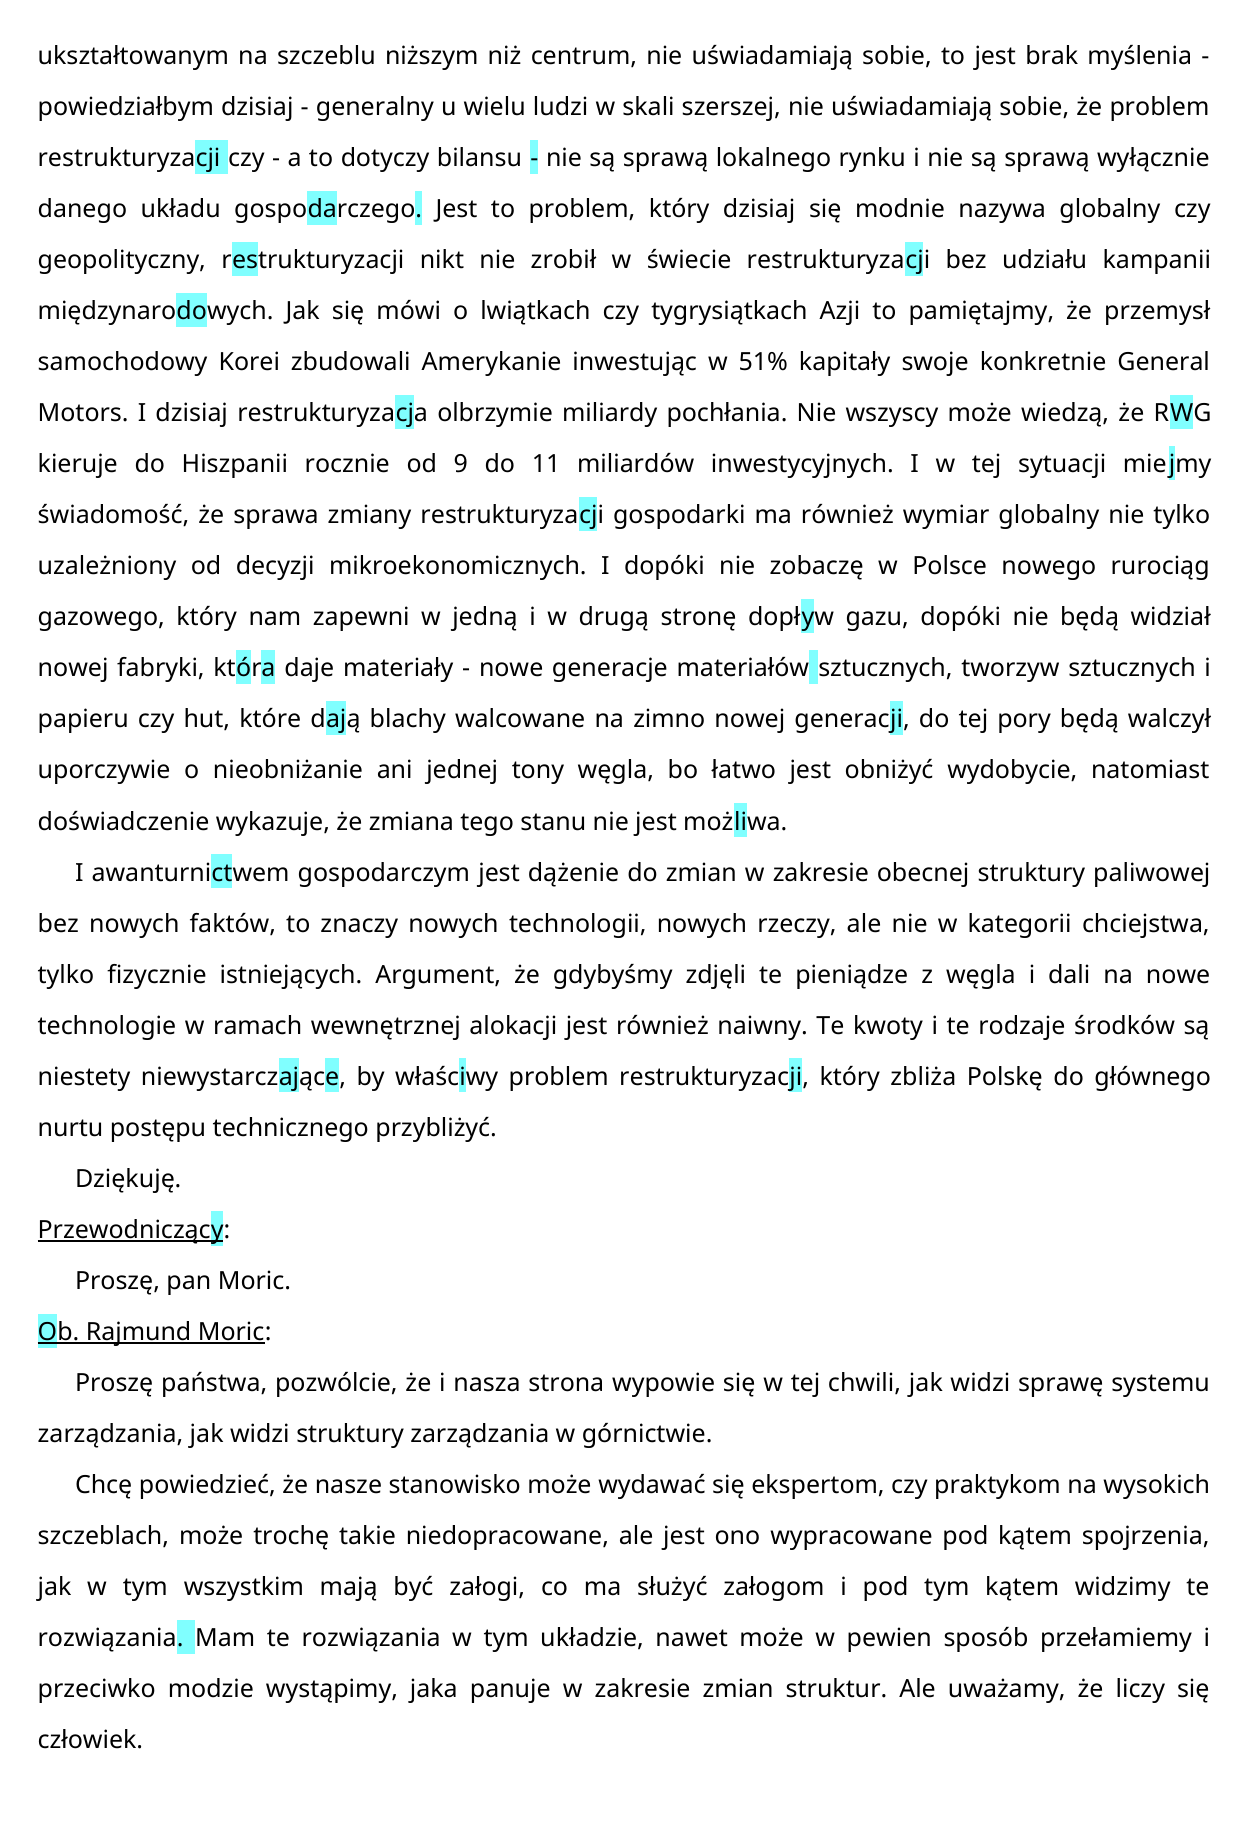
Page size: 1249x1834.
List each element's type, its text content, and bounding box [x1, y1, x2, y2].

text Proszę państwa, pozwólcie, że i nasza strona wypowie się w tej chwili, jak widzi sprawę systemu zarządzania, jak widzi struktury zarządzania w górnictwie. [37, 1364, 1211, 1450]
text Proszę, pan Moric. [37, 1262, 1211, 1297]
text Dziękuję. [37, 1160, 1211, 1194]
text Ob. Rajmund Moric: [37, 1313, 1211, 1348]
text ukształtowanym na szczeblu niższym niż centrum, nie uświadamiają sobie, to jest brak myślenia - powiedziałbym dzisiaj - generalny u wielu ludzi w skali szerszej, nie uświadamiają sobie, że problem restrukturyzacji czy - a to dotyczy bilansu - nie są sprawą lokalnego rynku i nie są sprawą wyłącznie danego układu gospodarczego. Jest to problem, który dzisiaj się modnie nazywa globalny czy geopolityczny, restrukturyzacji nikt nie zrobił w świecie restrukturyzacji bez udziału kampanii międzynarodowych. Jak się mówi o lwiątkach czy tygrysiątkach Azji to pamiętajmy, że przemysł samochodowy Korei zbudowali Amerykanie inwestując w 51% kapitały swoje konkretnie General Motors. I dzisiaj restrukturyzacja olbrzymie miliardy pochłania. Nie wszyscy może wiedzą, że RWG kieruje do Hiszpanii rocznie od 9 do 11 miliardów inwestycyjnych. I w tej sytuacji miejmy świadomość, że sprawa zmiany restrukturyzacji gospodarki ma również wymiar globalny nie tylko uzależniony od decyzji mikroekonomicznych. I dopóki nie zobaczę w Polsce nowego rurociąg gazowego, który nam zapewni w jedną i w drugą stronę dopływ gazu, dopóki nie będą widział nowej fabryki, która daje materiały - nowe generacje materiałów sztucznych, tworzyw sztucznych i papieru czy hut, które dają blachy walcowane na zimno nowej generacji, do tej pory będą walczył uporczywie o nieobniżanie ani jednej tony węgla, bo łatwo jest obniżyć wydobycie, natomiast doświadczenie wykazuje, że zmiana tego stanu nie jest możliwa. [37, 37, 1211, 837]
text Chcę powiedzieć, że nasze stanowisko może wydawać się ekspertom, czy praktykom na wysokich szczeblach, może trochę takie niedopracowane, ale jest ono wypracowane pod kątem spojrzenia, jak w tym wszystkim mają być załogi, co ma służyć załogom i pod tym kątem widzimy te rozwiązania. Mam te rozwiązania w tym układzie, nawet może w pewien sposób przełamiemy i przeciwko modzie wystąpimy, jaka panuje w zakresie zmian struktur. Ale uważamy, że liczy się człowiek. [37, 1467, 1211, 1756]
text Przewodniczący: [37, 1211, 1211, 1246]
text I awanturnictwem gospodarczym jest dążenie do zmian w zakresie obecnej struktury paliwowej bez nowych faktów, to znaczy nowych technologii, nowych rzeczy, ale nie w kategorii chciejstwa, tylko fizycznie istniejących. Argument, że gdybyśmy zdjęli te pieniądze z węgla i dali na nowe technologie w ramach wewnętrznej alokacji jest również naiwny. Te kwoty i te rodzaje środków są niestety niewystarczające, by właściwy problem restrukturyzacji, który zbliża Polskę do głównego nurtu postępu technicznego przybliżyć. [37, 854, 1211, 1143]
